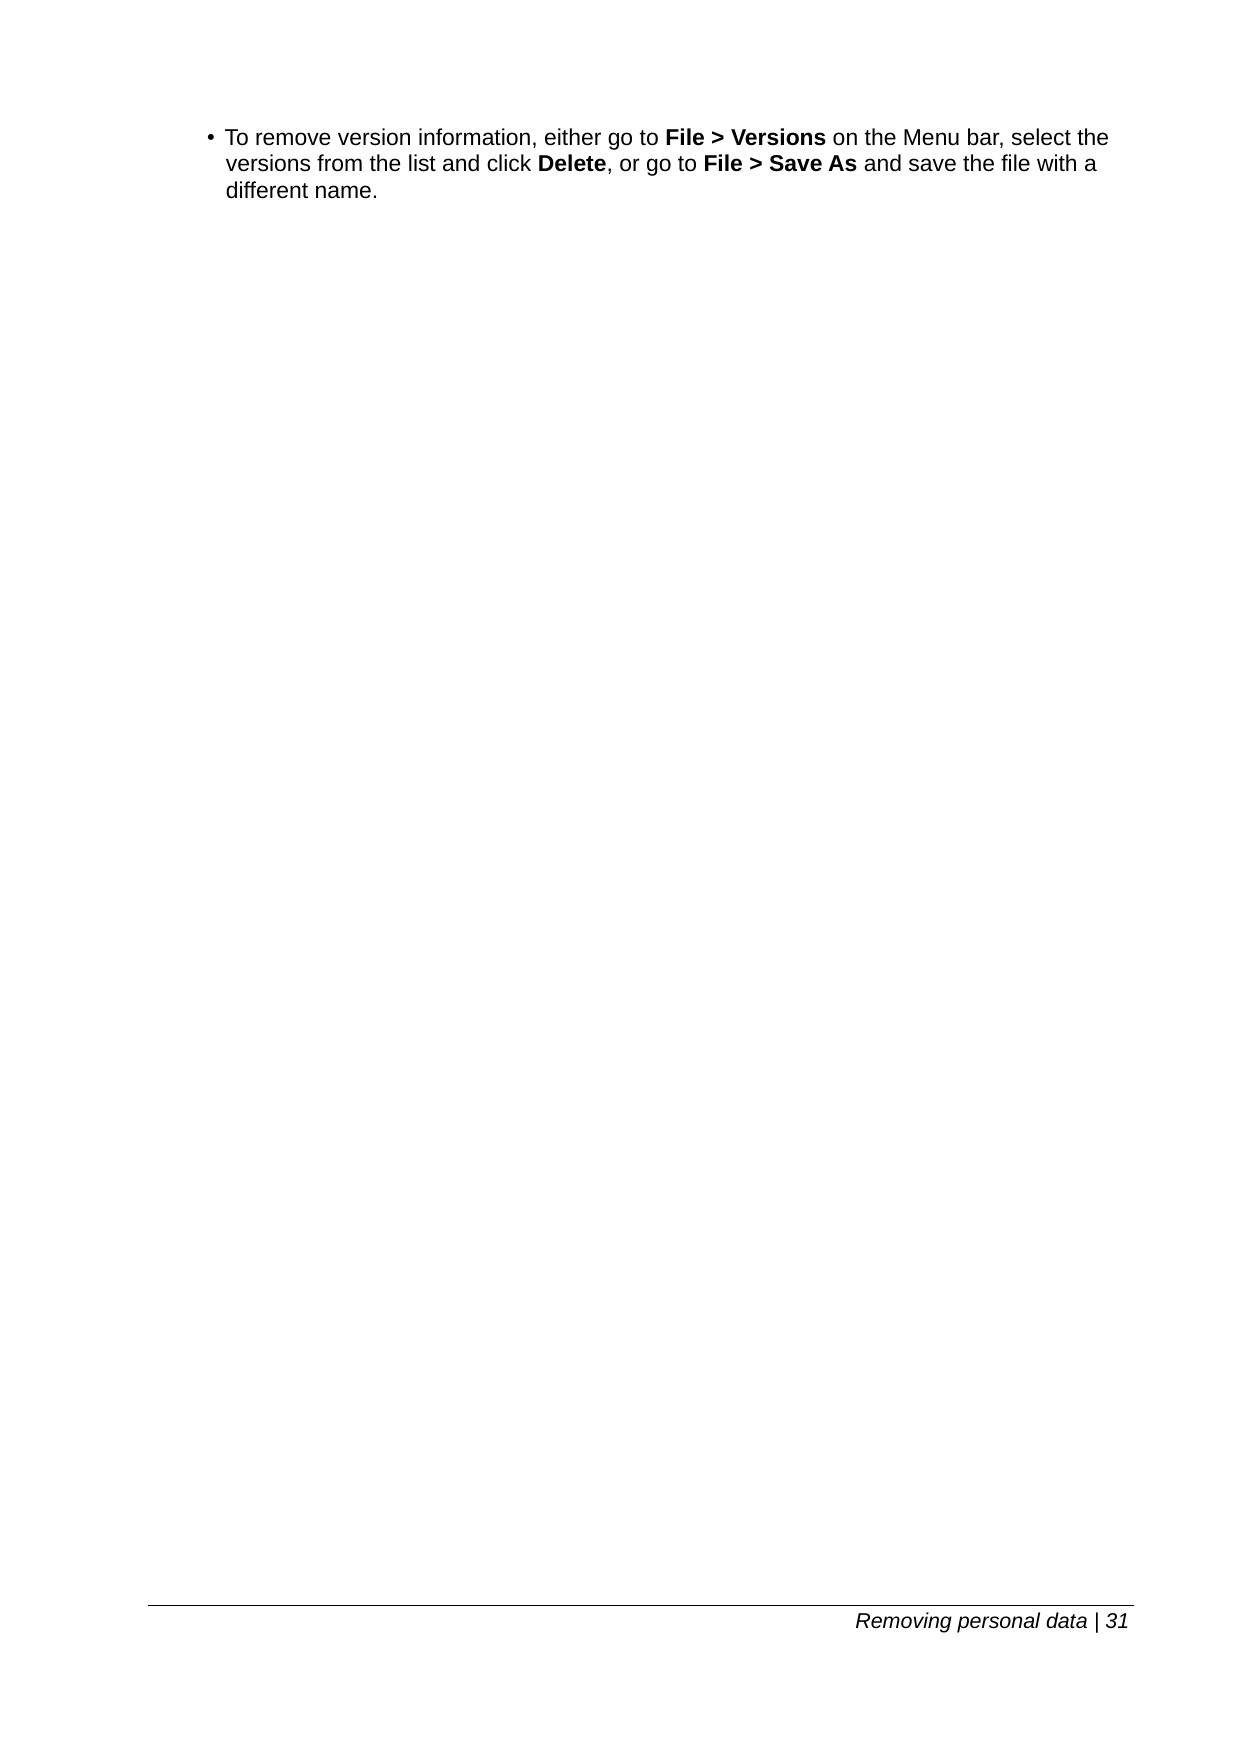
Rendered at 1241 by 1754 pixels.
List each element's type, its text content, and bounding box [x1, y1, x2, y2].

list To remove version information, either go to File > Versions on the Menu bar, select the versions from the list and click Delete, or go to File > Save As and save the file with a different name. [204, 121, 1134, 206]
